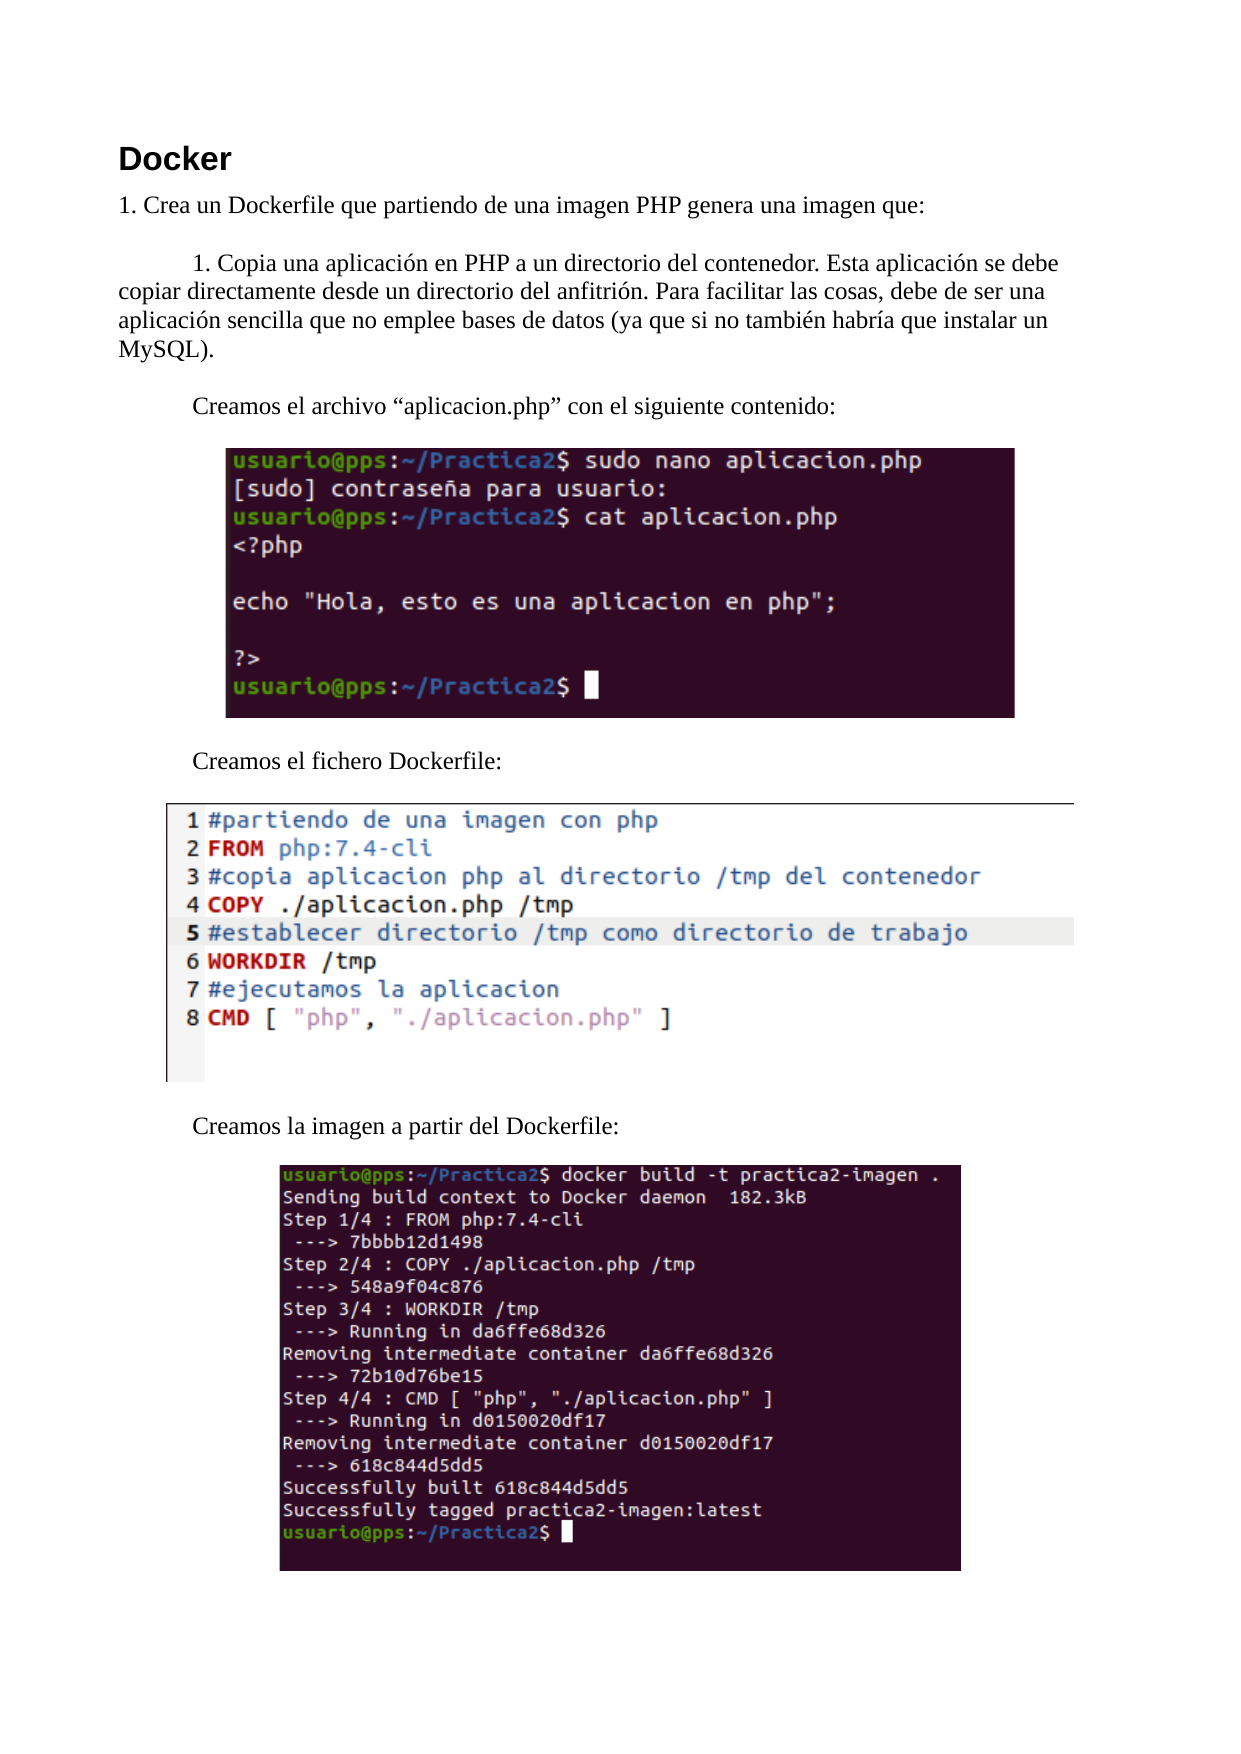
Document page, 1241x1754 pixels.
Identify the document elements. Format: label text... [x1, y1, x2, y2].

subtitle Docker [118, 139, 1122, 178]
text Creamos la imagen a partir del Dockerfile: [118, 1111, 1122, 1139]
text 1. Crea un Dockerfile que partiendo de una imagen PHP genera una imagen que: [118, 190, 1122, 219]
picture [279, 1165, 961, 1571]
text 1. Copia una aplicación en PHP a un directorio del contenedor. Esta aplicación se debe copiar directamente desde un directorio del anfitrión. Para facilitar las cosas, debe de ser una aplicación sencilla que no emplee bases de datos (ya que si no también habría que instalar un MySQL). [118, 248, 1122, 363]
text Creamos el archivo “aplicacion.php” con el siguiente contenido: [118, 391, 1122, 420]
picture [166, 803, 1074, 1082]
picture [225, 448, 1015, 718]
text Creamos el fichero Dockerfile: [118, 746, 1122, 775]
